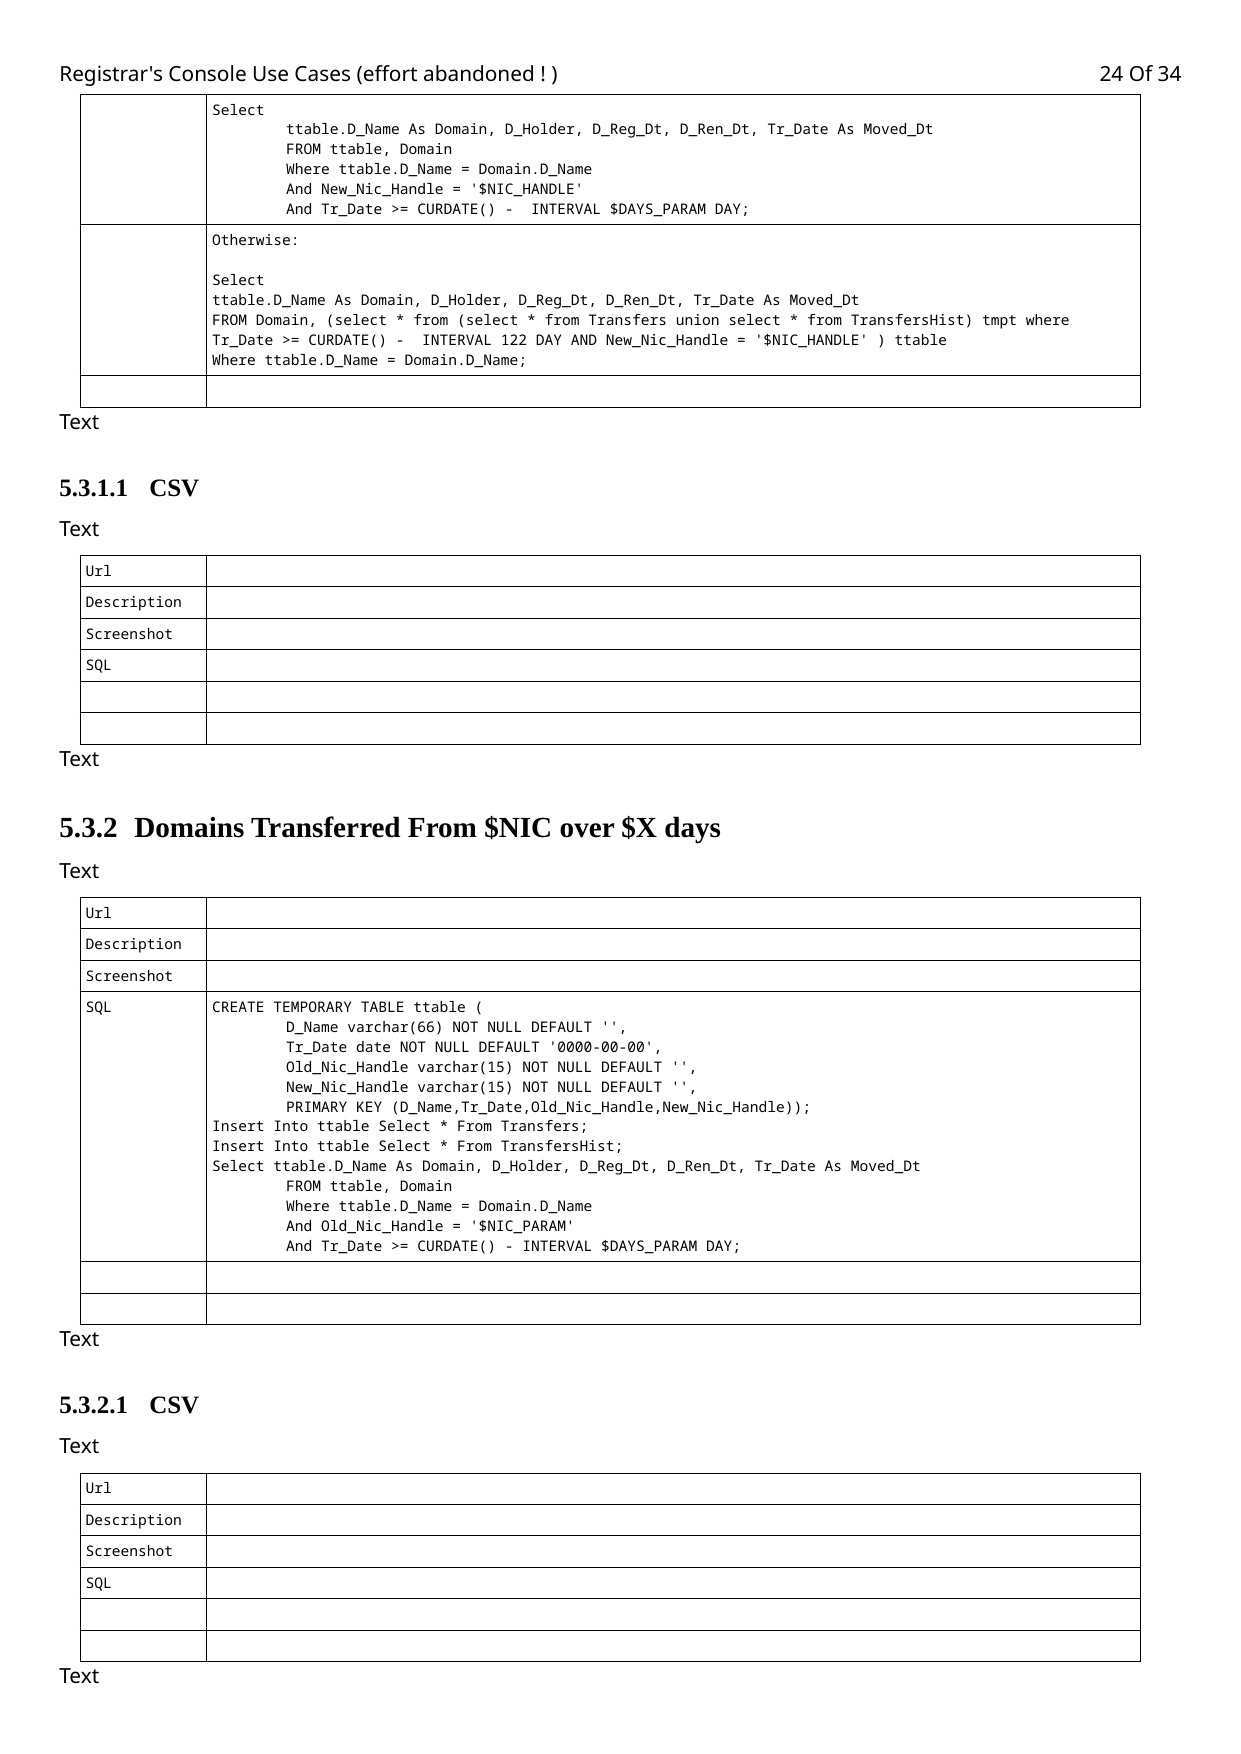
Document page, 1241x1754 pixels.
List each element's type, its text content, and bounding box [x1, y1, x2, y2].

table_cell Description [81, 929, 206, 959]
table_cell [207, 929, 1140, 959]
subtitle Domains Transferred From $NIC over $X days [59, 810, 1181, 843]
subtitle CSV [59, 1390, 1181, 1419]
table_cell [207, 619, 1140, 649]
table_cell [81, 95, 206, 224]
table_cell [207, 713, 1140, 744]
table_cell [207, 1262, 1140, 1293]
table_cell [207, 376, 1140, 407]
text Text [59, 514, 1181, 542]
text Text [59, 856, 1181, 884]
text Text [59, 1431, 1181, 1460]
table_cell [207, 587, 1140, 618]
table_header Url [81, 898, 206, 928]
table_cell [81, 1599, 206, 1630]
table_cell [207, 1505, 1140, 1535]
table_cell [207, 1536, 1140, 1567]
table_cell Screenshot [81, 961, 206, 991]
table_cell [207, 1599, 1140, 1630]
table_cell [81, 1294, 206, 1324]
table_cell [207, 650, 1140, 681]
table_cell [207, 1294, 1140, 1324]
table_cell [81, 1631, 206, 1661]
table_cell SQL [81, 650, 206, 681]
table_cell [81, 1262, 206, 1293]
table_cell SQL [81, 992, 206, 1261]
table_cell Description [81, 587, 206, 618]
table_header [207, 898, 1140, 928]
table_header Url [81, 556, 206, 586]
table_cell [81, 713, 206, 744]
table_cell [81, 225, 206, 375]
table_cell SQL [81, 1568, 206, 1598]
table_cell [207, 961, 1140, 991]
table_cell Description [81, 1505, 206, 1535]
table_cell Screenshot [81, 619, 206, 649]
table_cell [81, 682, 206, 712]
text Text [59, 744, 1181, 772]
table_cell Otherwise: Select ttable.D_Name As Domain, D_Holder, D_Reg_Dt, D_Ren_Dt, Tr_Date As Moved_Dt FROM Domain, (select * from (select * from Transfers union select * from TransfersHist) tmpt where Tr_Date >= CURDATE() - INTERVAL 122 DAY AND New_Nic_Handle = '$NIC_HANDLE' ) ttable Where ttable.D_Name = Domain.D_Name; [207, 225, 1140, 375]
table_cell Select ttable.D_Name As Domain, D_Holder, D_Reg_Dt, D_Ren_Dt, Tr_Date As Moved_Dt FROM ttable, Domain Where ttable.D_Name = Domain.D_Name And New_Nic_Handle = '$NIC_HANDLE' And Tr_Date >= CURDATE() - INTERVAL $DAYS_PARAM DAY; [207, 95, 1140, 224]
table_cell [207, 682, 1140, 712]
table_cell [207, 1568, 1140, 1598]
text Text [59, 407, 1181, 435]
table_cell CREATE TEMPORARY TABLE ttable ( D_Name varchar(66) NOT NULL DEFAULT '', Tr_Date date NOT NULL DEFAULT '0000-00-00', Old_Nic_Handle varchar(15) NOT NULL DEFAULT '', New_Nic_Handle varchar(15) NOT NULL DEFAULT '', PRIMARY KEY (D_Name,Tr_Date,Old_Nic_Handle,New_Nic_Handle)); Insert Into ttable Select * From Transfers; Insert Into ttable Select * From TransfersHist; Select ttable.D_Name As Domain, D_Holder, D_Reg_Dt, D_Ren_Dt, Tr_Date As Moved_Dt FROM ttable, Domain Where ttable.D_Name = Domain.D_Name And Old_Nic_Handle = '$NIC_PARAM' And Tr_Date >= CURDATE() - INTERVAL $DAYS_PARAM DAY; [207, 992, 1140, 1261]
text Text [59, 1661, 1181, 1690]
table_header [207, 556, 1140, 586]
table_cell [207, 1631, 1140, 1661]
text Text [59, 1324, 1181, 1353]
table_cell Screenshot [81, 1536, 206, 1567]
table_header [207, 1474, 1140, 1504]
table_cell [81, 376, 206, 407]
table_header Url [81, 1474, 206, 1504]
subtitle CSV [59, 473, 1181, 501]
